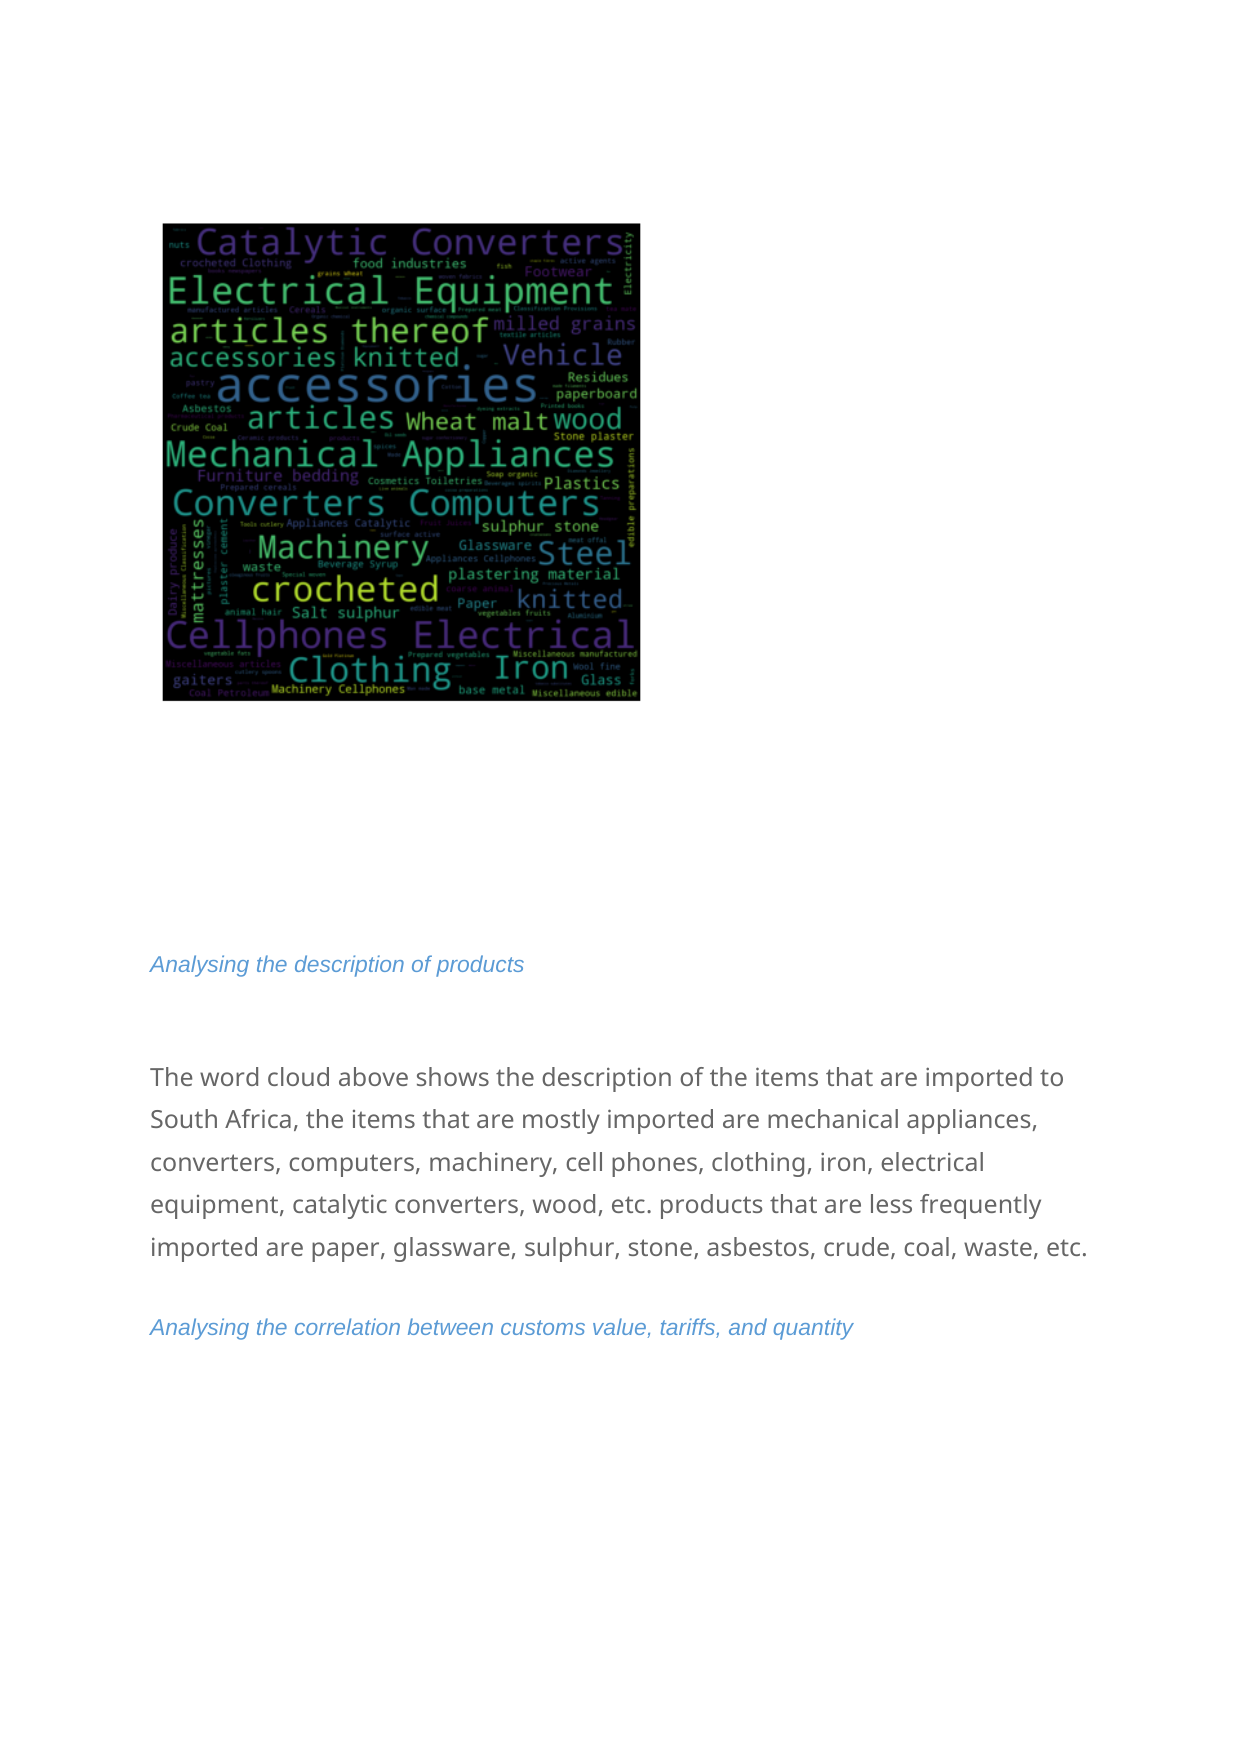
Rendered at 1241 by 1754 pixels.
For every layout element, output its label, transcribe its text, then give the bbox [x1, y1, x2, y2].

text The word cloud above shows the description of the items that are imported to South Africa, the items that are mostly imported are mechanical appliances, converters, computers, machinery, cell phones, clothing, iron, electrical equipment, catalytic converters, wood, etc. products that are less frequently imported are paper, glassware, sulphur, stone, asbestos, crude, coal, waste, etc. [150, 1059, 1090, 1263]
text Analysing the description of products [150, 951, 1090, 977]
text Analysing the correlation between customs value, tariffs, and quantity [150, 1314, 1090, 1341]
